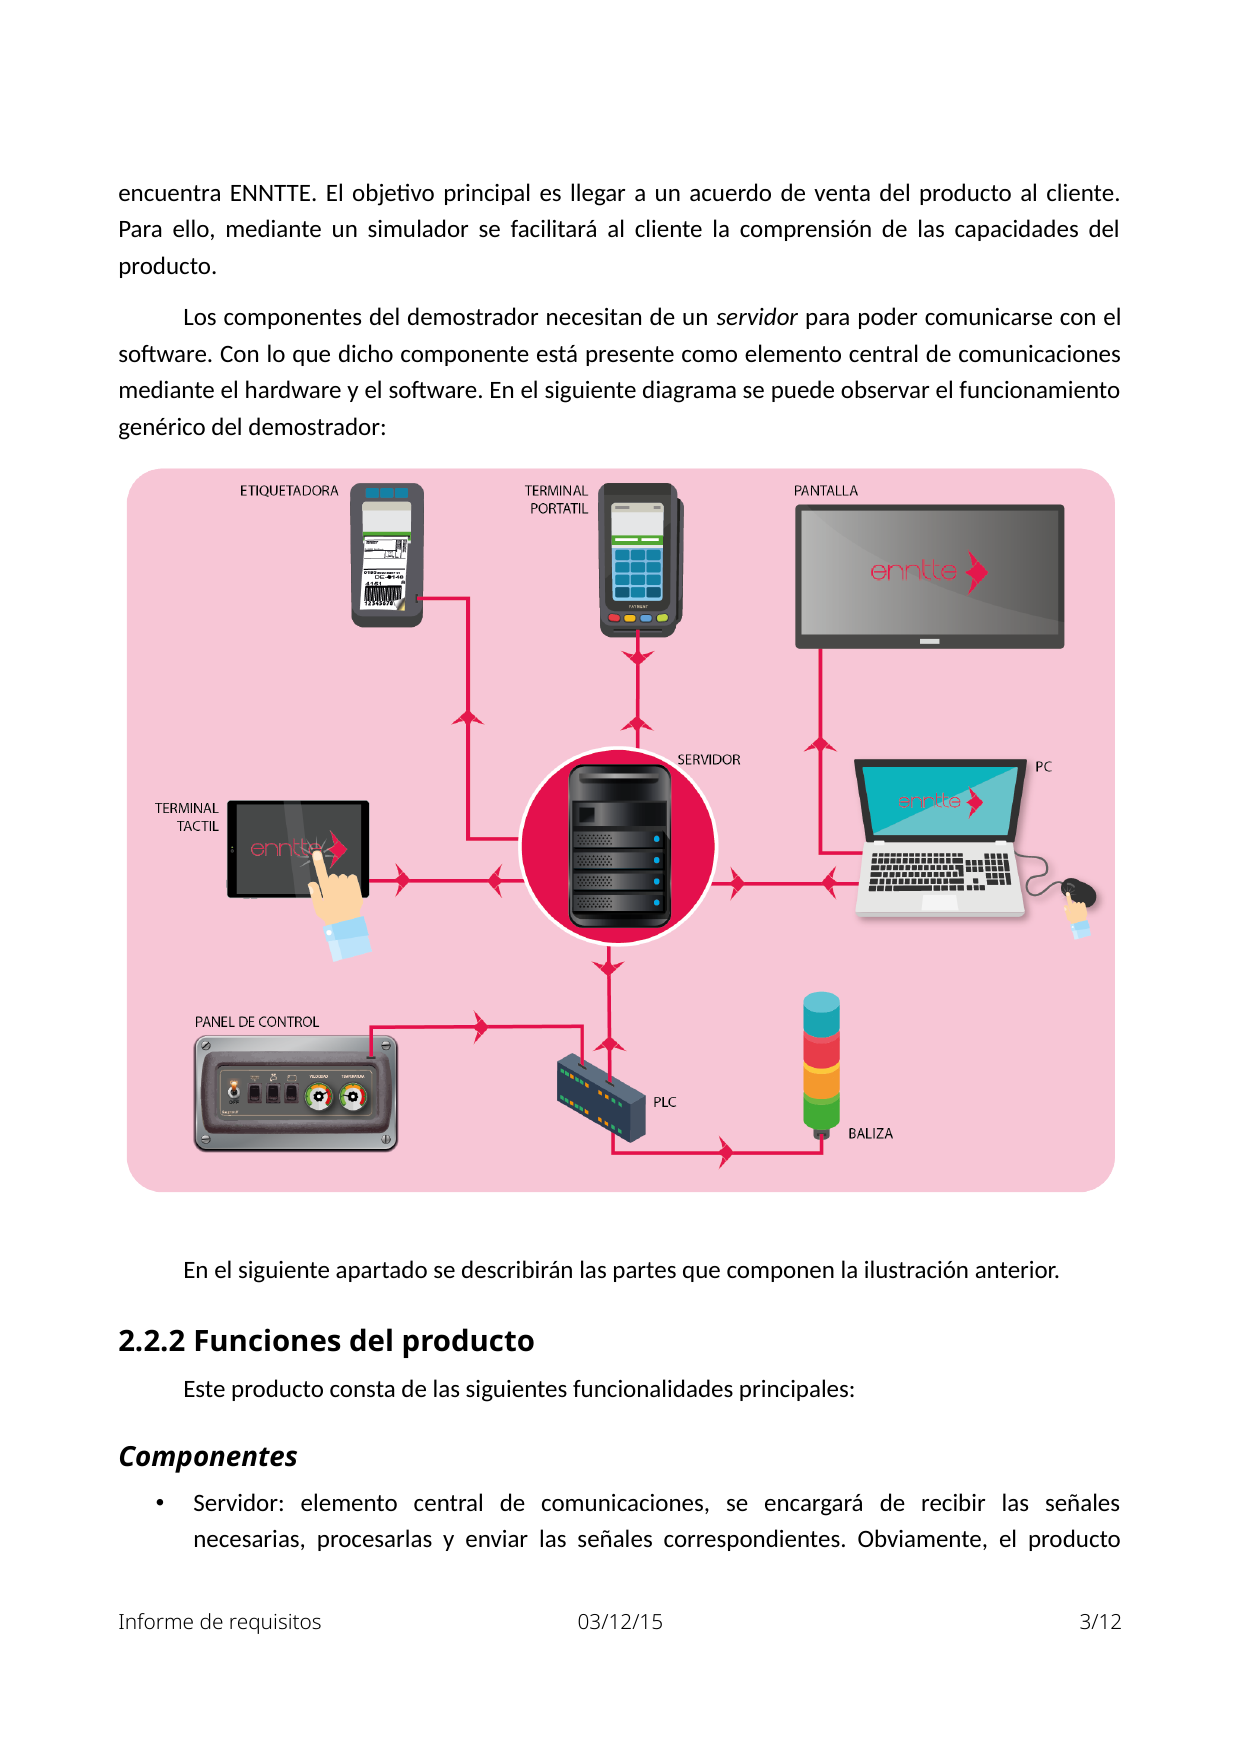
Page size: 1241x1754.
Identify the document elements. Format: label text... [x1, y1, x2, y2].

subtitle Funciones del producto [118, 1320, 1122, 1360]
list Servidor: elemento central de comunicaciones, se encargará de recibir las señales necesarias, procesarlas y enviar las señales correspondientes. Obviamente, el producto [156, 1487, 1122, 1554]
text Los componentes del demostrador necesitan de un servidor para poder comunicarse con el software. Con lo que dicho componente está presente como elemento central de comunicaciones mediante el hardware y el software. En el siguiente diagrama se puede observar el funcionamiento genérico del demostrador: [118, 301, 1122, 442]
text encuentra ENNTTE. El objetivo principal es llegar a un acuerdo de venta del producto al cliente. Para ello, mediante un simulador se facilitará al cliente la comprensión de las capacidades del producto. [118, 177, 1122, 281]
subtitle Componentes [118, 1437, 1122, 1474]
text En el siguiente apartado se describirán las partes que componen la ilustración anterior. [118, 1255, 1122, 1285]
picture [118, 462, 1123, 1198]
text Este producto consta de las siguientes funcionalidades principales: [118, 1373, 1122, 1403]
